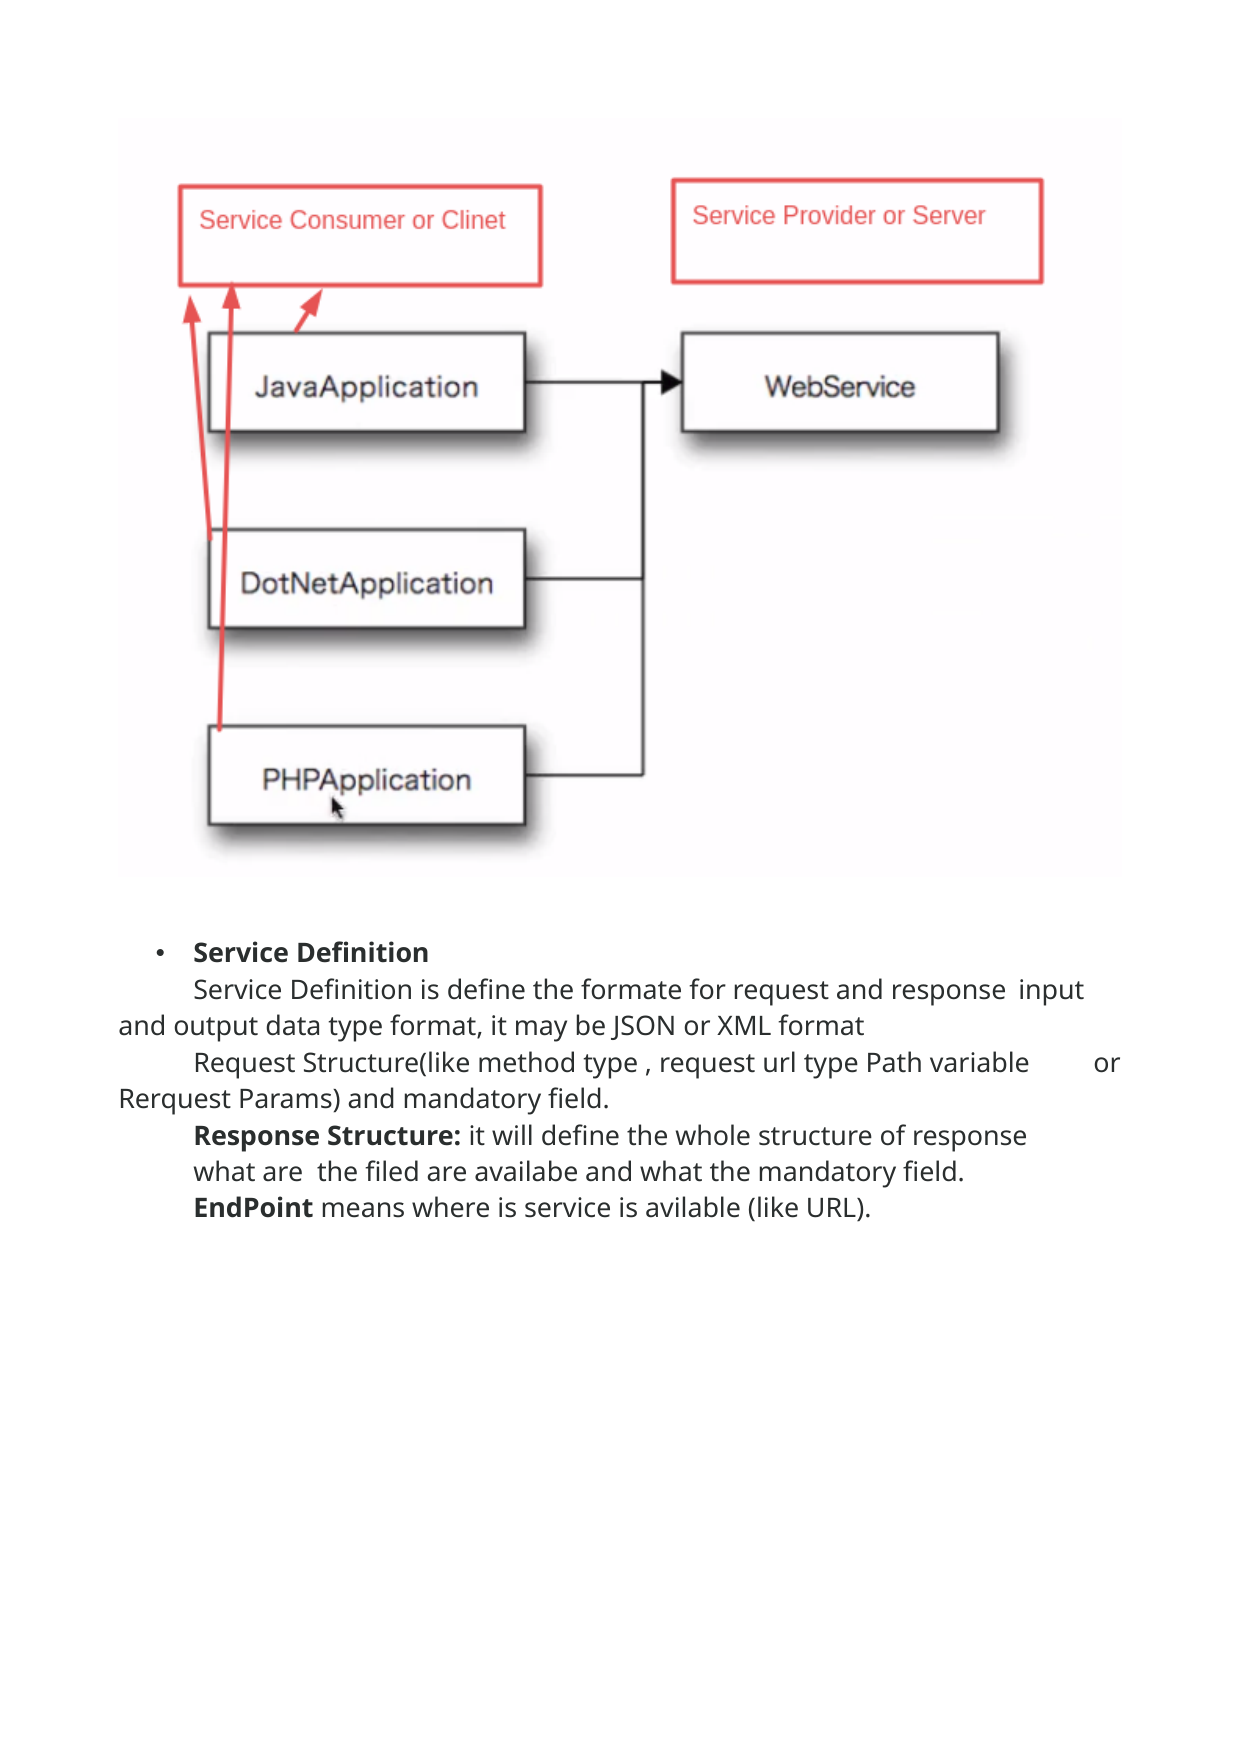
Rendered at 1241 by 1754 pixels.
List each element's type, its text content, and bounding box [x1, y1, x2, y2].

text Service Definition is define the formate for request and response input and output data type format, it may be JSON or XML format [118, 970, 1122, 1043]
list Service Definition [156, 934, 1122, 970]
text Response Structure: it will define the whole structure of response what are the filed are availabe and what the mandatory field. [118, 1116, 1122, 1189]
text EndPoint means where is service is avilable (like URL). [118, 1189, 1122, 1226]
text Request Structure(like method type , request url type Path variable or Rerquest Params) and mandatory field. [118, 1043, 1122, 1116]
picture [118, 118, 1123, 877]
